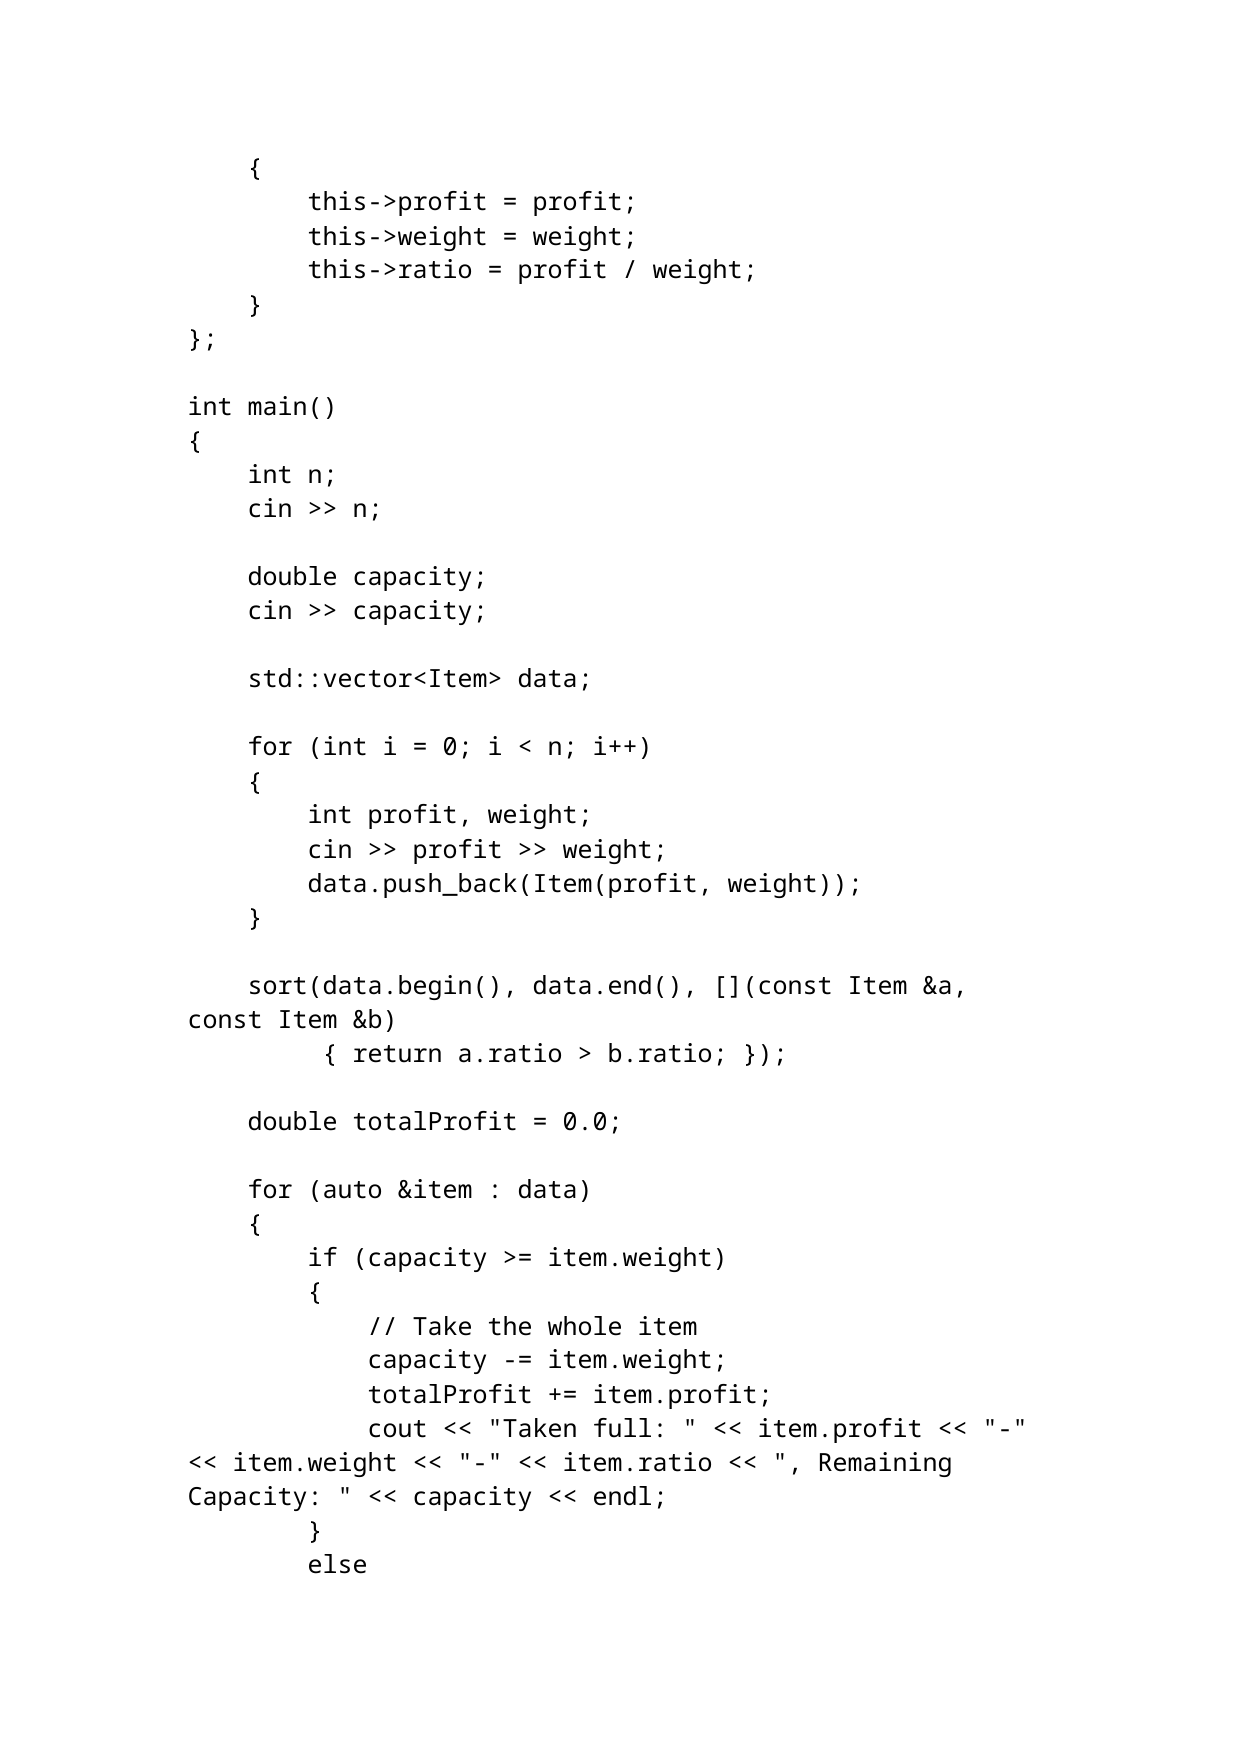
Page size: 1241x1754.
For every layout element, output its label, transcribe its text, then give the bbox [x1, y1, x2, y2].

text this->profit = profit; [187, 184, 1053, 218]
text capacity -= item.weight; [187, 1342, 1053, 1376]
text totalProfit += item.profit; [187, 1376, 1053, 1410]
text cout << "Taken full: " << item.profit << "-" << item.weight << "-" << item.ratio << ", Remaining Capacity: " << capacity << endl; [187, 1410, 1053, 1512]
text std::vector<Item> data; [187, 661, 1053, 695]
text cin >> profit >> weight; [187, 831, 1053, 865]
text } [187, 286, 1053, 320]
text if (capacity >= item.weight) [187, 1240, 1053, 1274]
text } [187, 1512, 1053, 1547]
text double capacity; [187, 559, 1053, 593]
text }; [187, 320, 1053, 354]
text cin >> n; [187, 491, 1053, 525]
text } [187, 899, 1053, 933]
text else [187, 1547, 1053, 1581]
text // Take the whole item [187, 1308, 1053, 1342]
text double totalProfit = 0.0; [187, 1104, 1053, 1138]
text { [187, 763, 1053, 797]
text data.push_back(Item(profit, weight)); [187, 865, 1053, 899]
text for (int i = 0; i < n; i++) [187, 729, 1053, 763]
text int profit, weight; [187, 797, 1053, 831]
text cin >> capacity; [187, 593, 1053, 627]
text int n; [187, 457, 1053, 491]
text { [187, 1206, 1053, 1240]
text int main() [187, 388, 1053, 422]
text { [187, 1274, 1053, 1308]
text this->ratio = profit / weight; [187, 252, 1053, 286]
text { return a.ratio > b.ratio; }); [187, 1036, 1053, 1070]
text this->weight = weight; [187, 218, 1053, 252]
text sort(data.begin(), data.end(), [](const Item &a, const Item &b) [187, 967, 1053, 1036]
text { [187, 150, 1053, 184]
text for (auto &item : data) [187, 1172, 1053, 1206]
text { [187, 422, 1053, 457]
